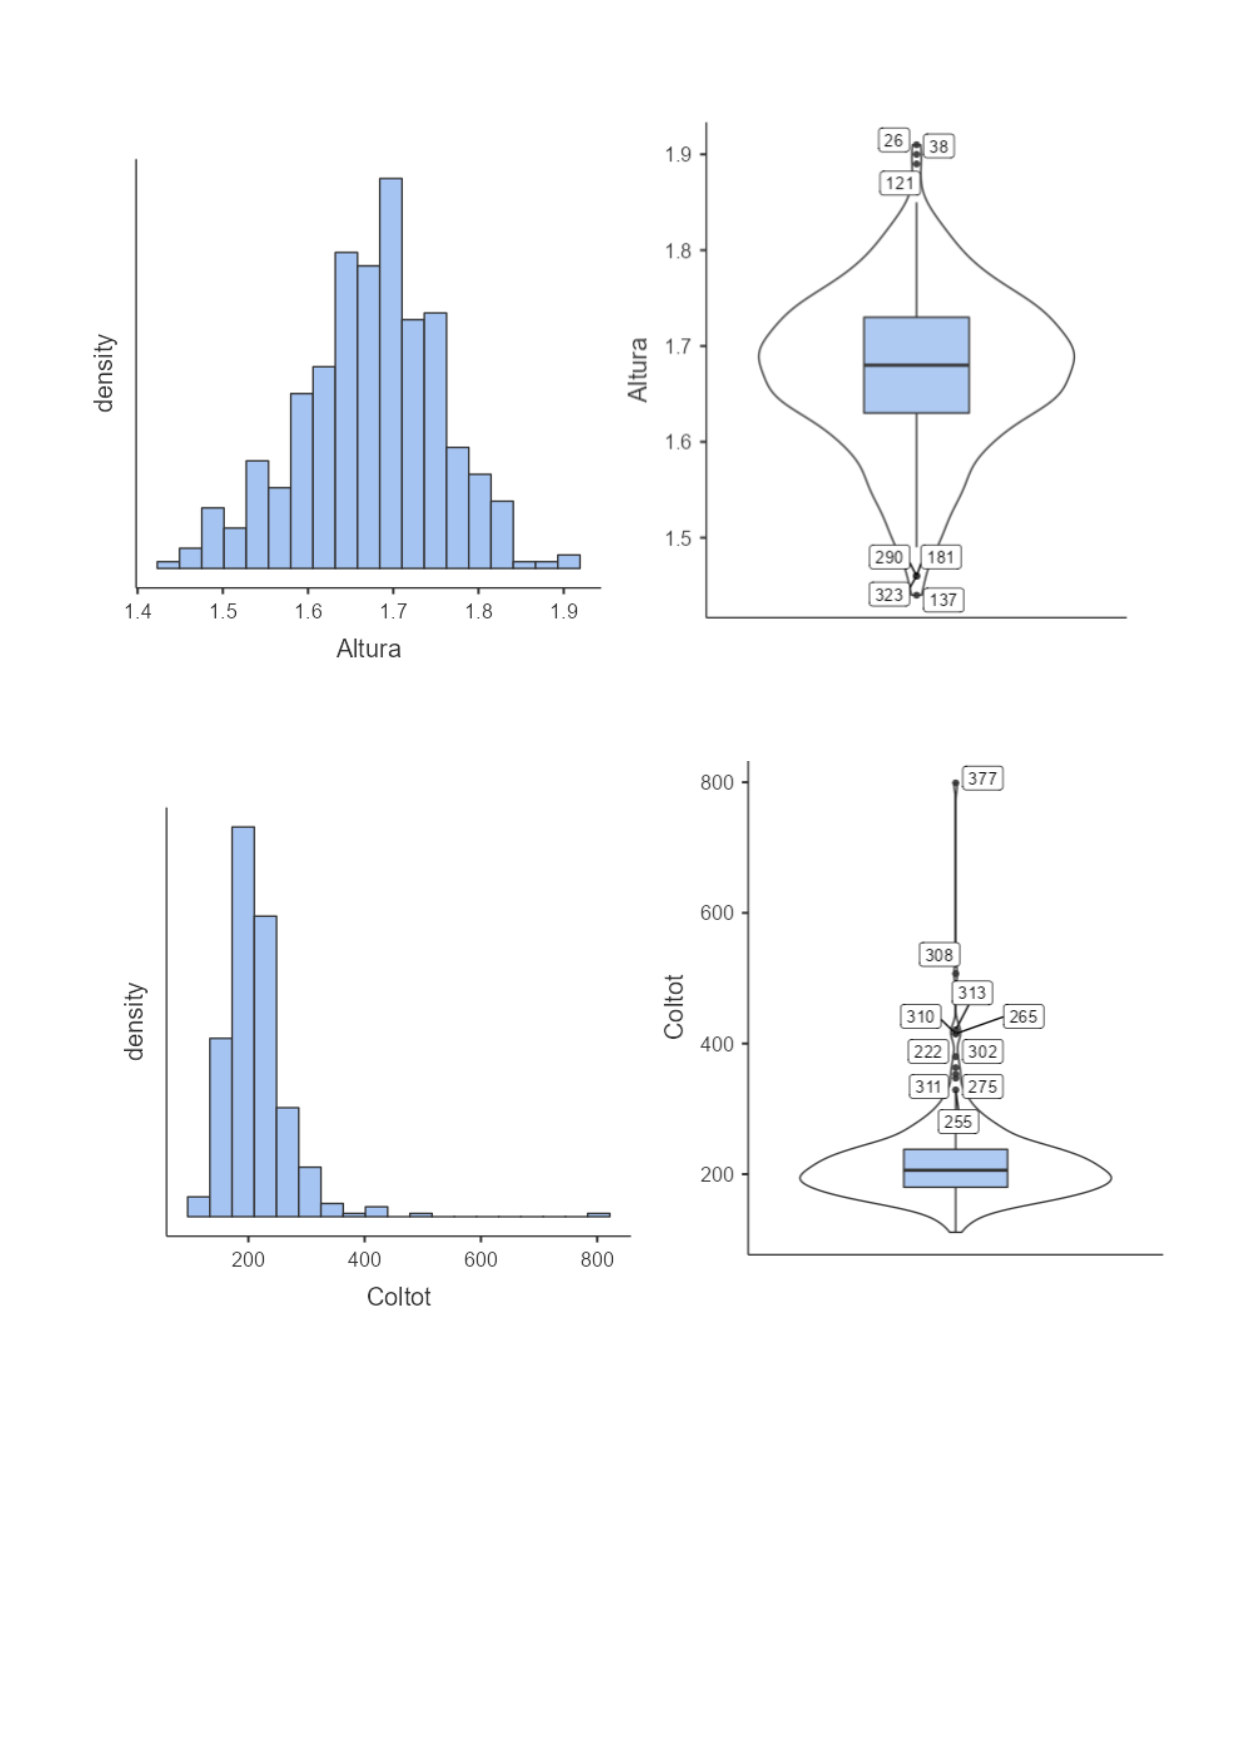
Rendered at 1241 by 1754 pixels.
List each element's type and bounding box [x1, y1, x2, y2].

picture [119, 761, 1188, 1327]
picture [81, 119, 1193, 670]
